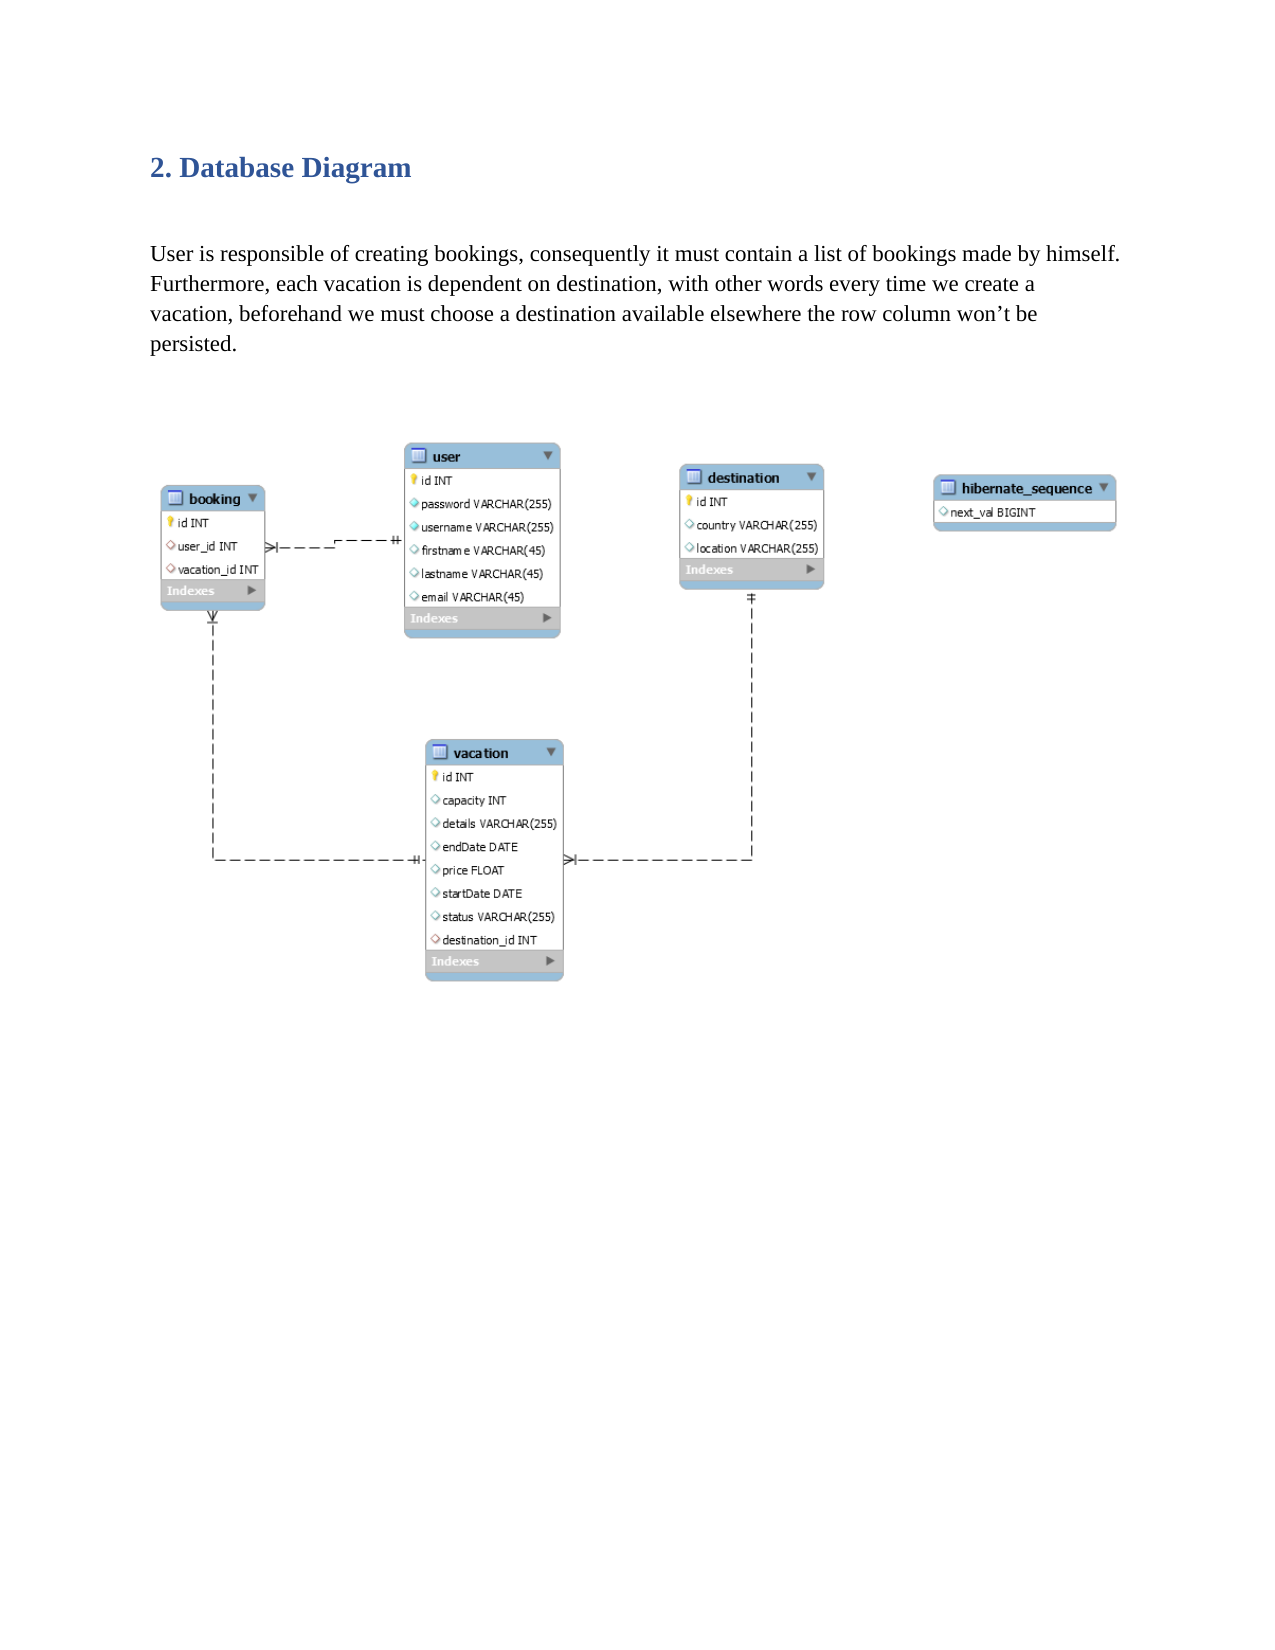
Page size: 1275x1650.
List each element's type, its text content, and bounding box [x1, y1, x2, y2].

subtitle 2. Database Diagram [150, 150, 1125, 183]
text User is responsible of creating bookings, consequently it must contain a list of bookings made by himself. Furthermore, each vacation is dependent on destination, with other words every time we create a vacation, beforehand we must choose a destination available elsewhere the row column won’t be persisted. [150, 239, 1125, 357]
